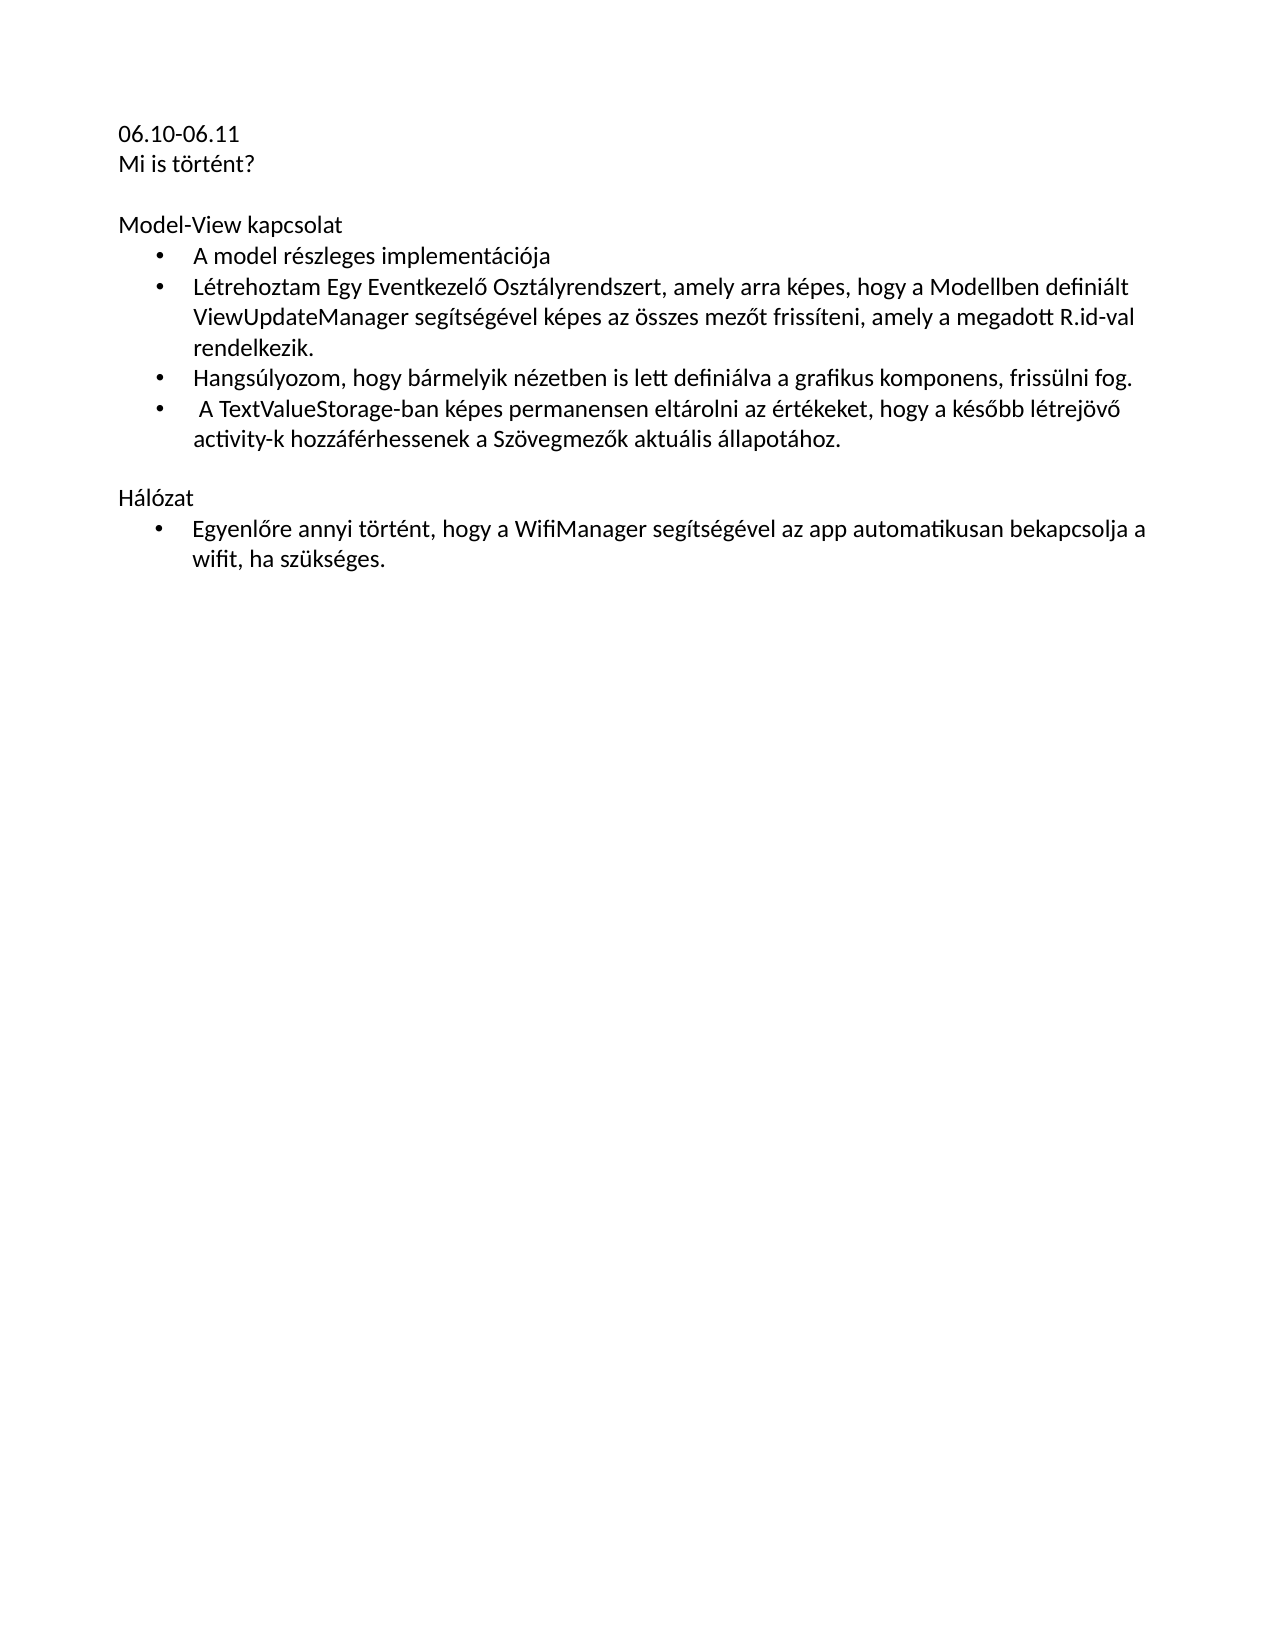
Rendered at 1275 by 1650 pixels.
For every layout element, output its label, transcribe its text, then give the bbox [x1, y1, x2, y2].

list A model részleges implementációja [156, 240, 1157, 271]
text Mi is történt? [118, 149, 1157, 179]
text 06.10-06.11 [118, 118, 1157, 149]
text Hálózat [118, 483, 1157, 513]
text Model-View kapcsolat [118, 210, 1157, 240]
list Hangsúlyozom, hogy bármelyik nézetben is lett definiálva a grafikus komponens, frissülni fog. [156, 362, 1157, 393]
list A TextValueStorage-ban képes permanensen eltárolni az értékeket, hogy a később létrejövő activity-k hozzáférhessenek a Szövegmezők aktuális állapotához. [156, 393, 1157, 454]
list Létrehoztam Egy Eventkezelő Osztályrendszert, amely arra képes, hogy a Modellben definiált ViewUpdateManager segítségével képes az összes mezőt frissíteni, amely a megadott R.id-val rendelkezik. [156, 271, 1157, 362]
list Egyenlőre annyi történt, hogy a WifiManager segítségével az app automatikusan bekapcsolja a wifit, ha szükséges. [154, 513, 1157, 574]
